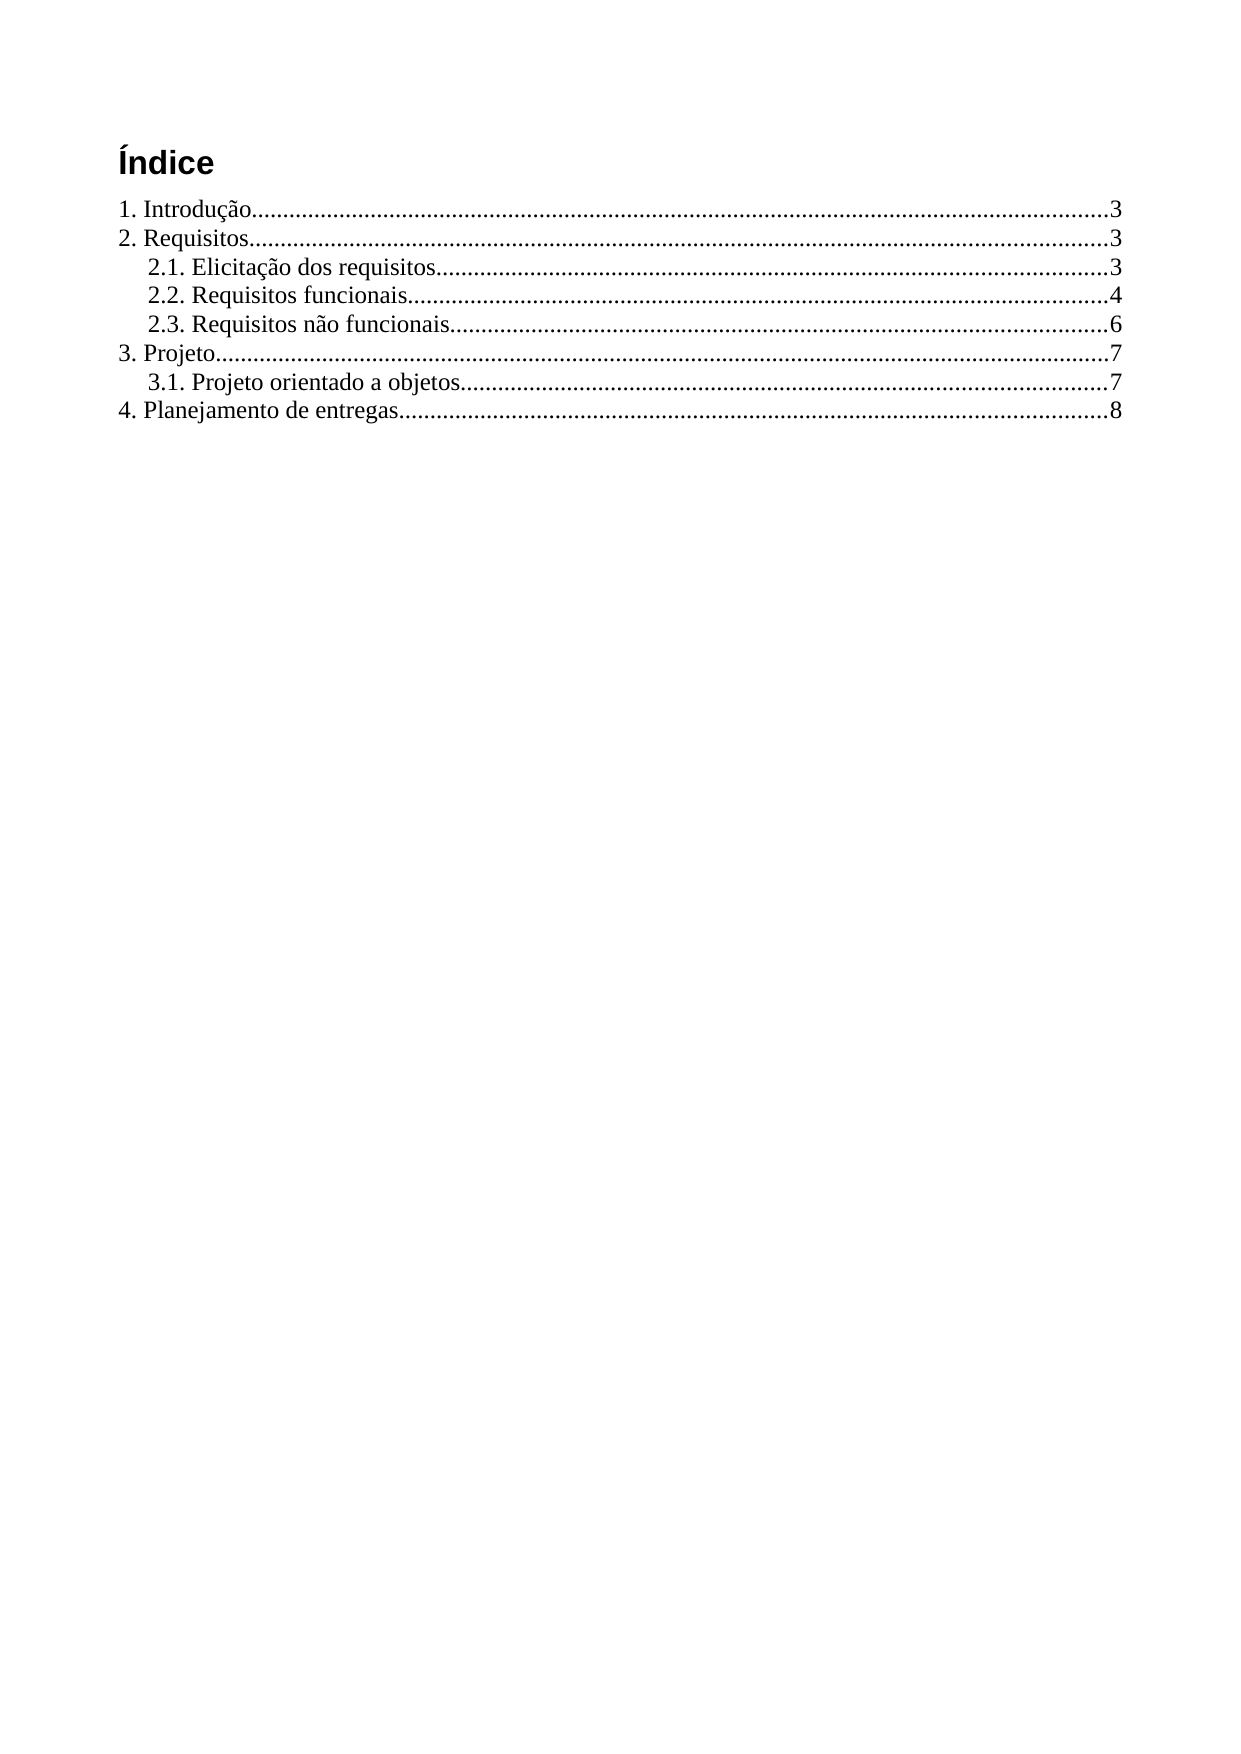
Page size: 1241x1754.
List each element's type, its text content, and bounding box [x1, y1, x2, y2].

text 3.1. Projeto orientado a objetos 7 [148, 367, 1122, 395]
text 2.2. Requisitos funcionais 4 [148, 280, 1122, 309]
text 3. Projeto 7 [118, 338, 1122, 367]
text 2.1. Elicitação dos requisitos 3 [148, 252, 1122, 280]
subtitle Índice [118, 143, 1122, 182]
text 2. Requisitos 3 [118, 223, 1122, 252]
text 2.3. Requisitos não funcionais 6 [148, 309, 1122, 338]
text 4. Planejamento de entregas 8 [118, 395, 1122, 424]
text 1. Introdução 3 [118, 194, 1122, 223]
